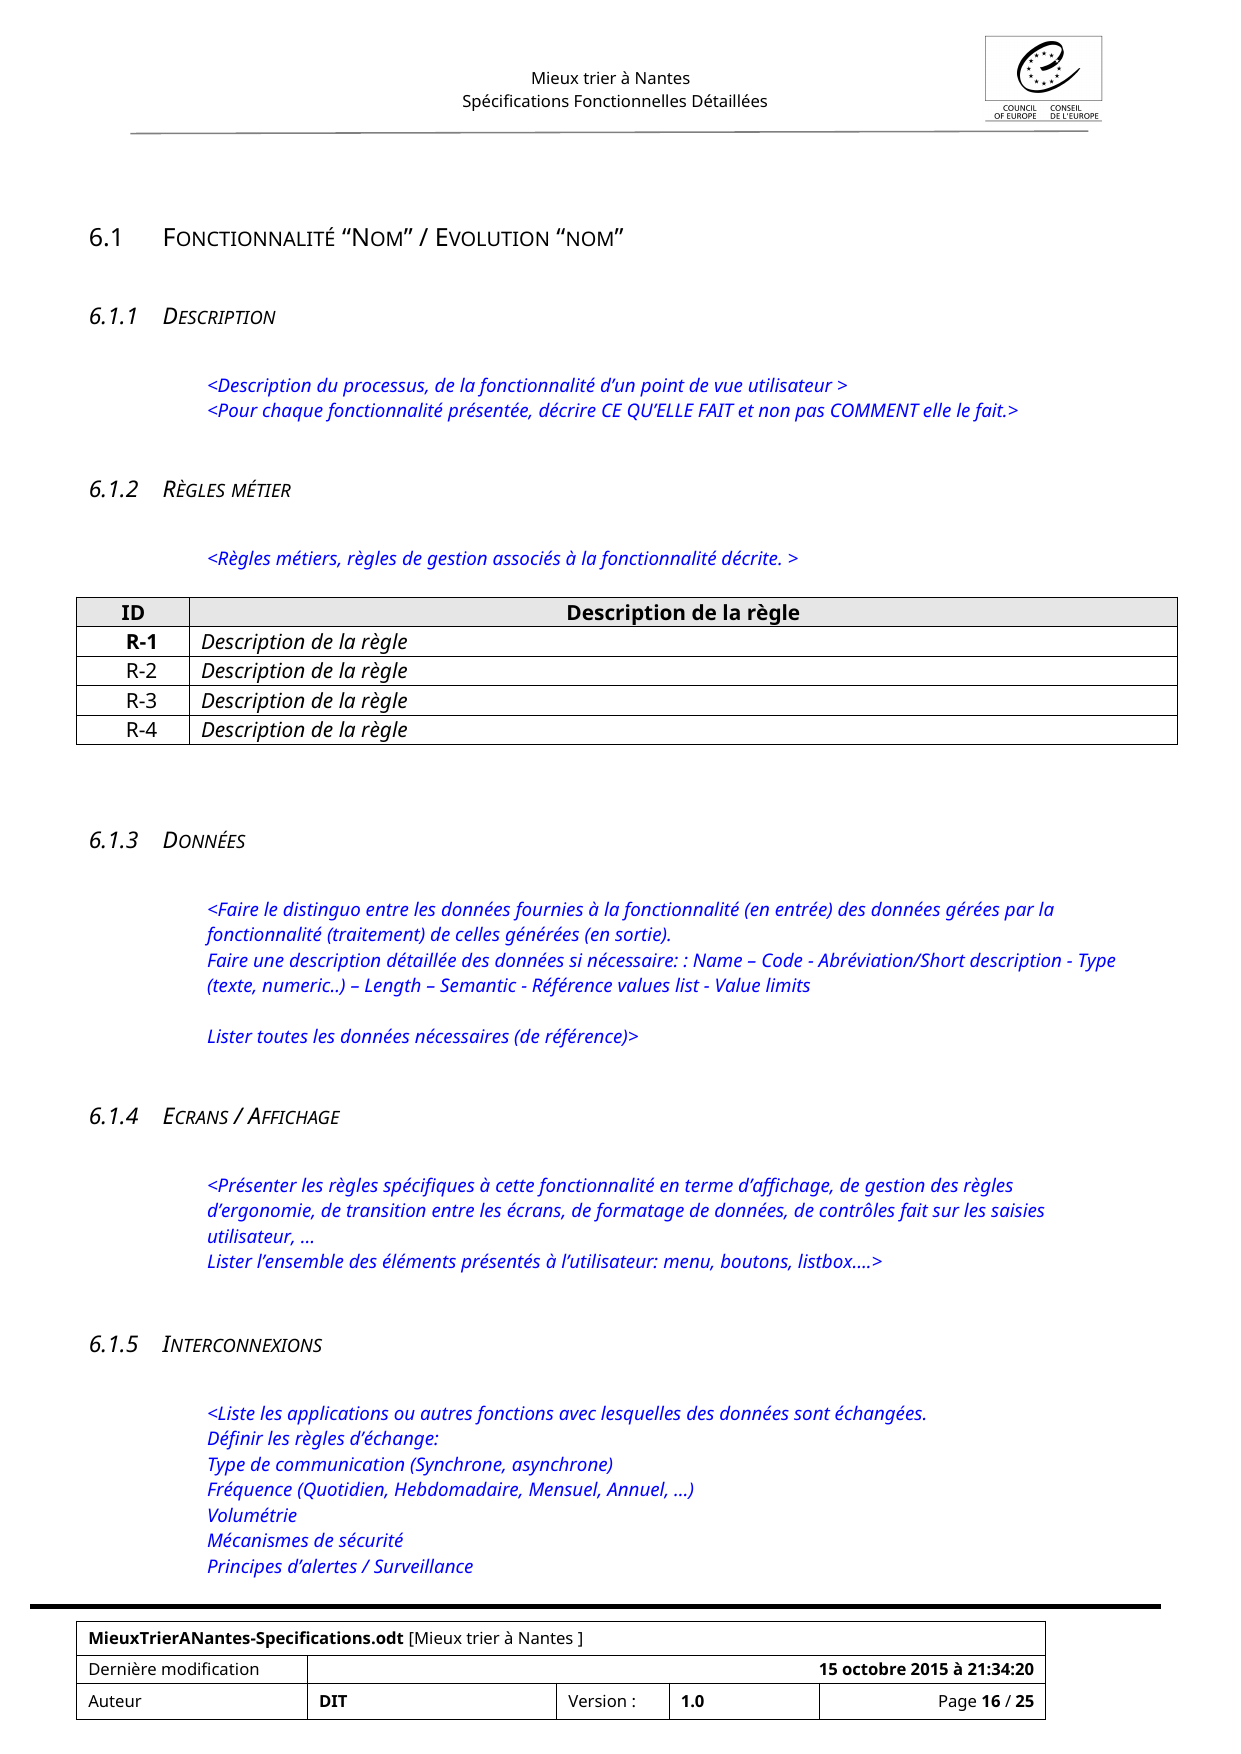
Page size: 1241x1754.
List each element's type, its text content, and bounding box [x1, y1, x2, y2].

table_cell Description de la règle [190, 686, 1177, 714]
table_cell [77, 716, 189, 744]
table_cell [77, 686, 189, 714]
table_cell [77, 627, 189, 656]
text Mécanismes de sécurité [207, 1527, 1124, 1553]
subtitle Ecrans / Affichage [89, 1100, 1137, 1131]
subtitle Description [89, 300, 1137, 331]
text Lister toutes les données nécessaires (de référence)> [207, 1024, 1124, 1049]
subtitle Données [89, 824, 1137, 855]
text <Pour chaque fonctionnalité présentée, décrire CE QU’ELLE FAIT et non pas COMMENT elle le fait.> [207, 397, 1124, 423]
text <Règles métiers, règles de gestion associés à la fonctionnalité décrite. > [207, 546, 1124, 571]
text <Faire le distinguo entre les données fournies à la fonctionnalité (en entrée) des données gérées par la fonctionnalité (traitement) de celles générées (en sortie). [207, 896, 1124, 947]
text Type de communication (Synchrone, asynchrone) [207, 1451, 1124, 1476]
subtitle Fonctionnalité “Nom” / Evolution “nom” [89, 220, 1137, 254]
text <Présenter les règles spécifiques à cette fonctionnalité en terme d’affichage, de gestion des règles d’ergonomie, de transition entre les écrans, de formatage de données, de contrôles fait sur les saisies utilisateur, … [207, 1172, 1124, 1249]
text <Description du processus, de la fonctionnalité d’un point de vue utilisateur > [207, 372, 1124, 397]
table_cell Description de la règle [190, 657, 1177, 685]
subtitle Interconnexions [89, 1328, 1137, 1359]
text Faire une description détaillée des données si nécessaire: : Name – Code - Abréviation/Short description - Type (texte, numeric..) – Length – Semantic - Référence values list - Value limits [207, 947, 1124, 998]
table_header ID [77, 598, 189, 626]
text Définir les règles d’échange: [207, 1425, 1124, 1451]
subtitle Règles métier [89, 473, 1137, 505]
table_header Description de la règle [190, 598, 1177, 626]
text Fréquence (Quotidien, Hebdomadaire, Mensuel, Annuel, …) [207, 1476, 1124, 1502]
text Lister l’ensemble des éléments présentés à l’utilisateur: menu, boutons, listbox….> [207, 1249, 1124, 1274]
text <Liste les applications ou autres fonctions avec lesquelles des données sont échangées. [207, 1400, 1124, 1425]
picture [981, 32, 1104, 125]
table_cell [77, 657, 189, 685]
table_cell Description de la règle [190, 716, 1177, 744]
table_cell Description de la règle [190, 627, 1177, 656]
text Principes d’alertes / Surveillance [207, 1553, 1124, 1578]
text Volumétrie [207, 1502, 1124, 1527]
